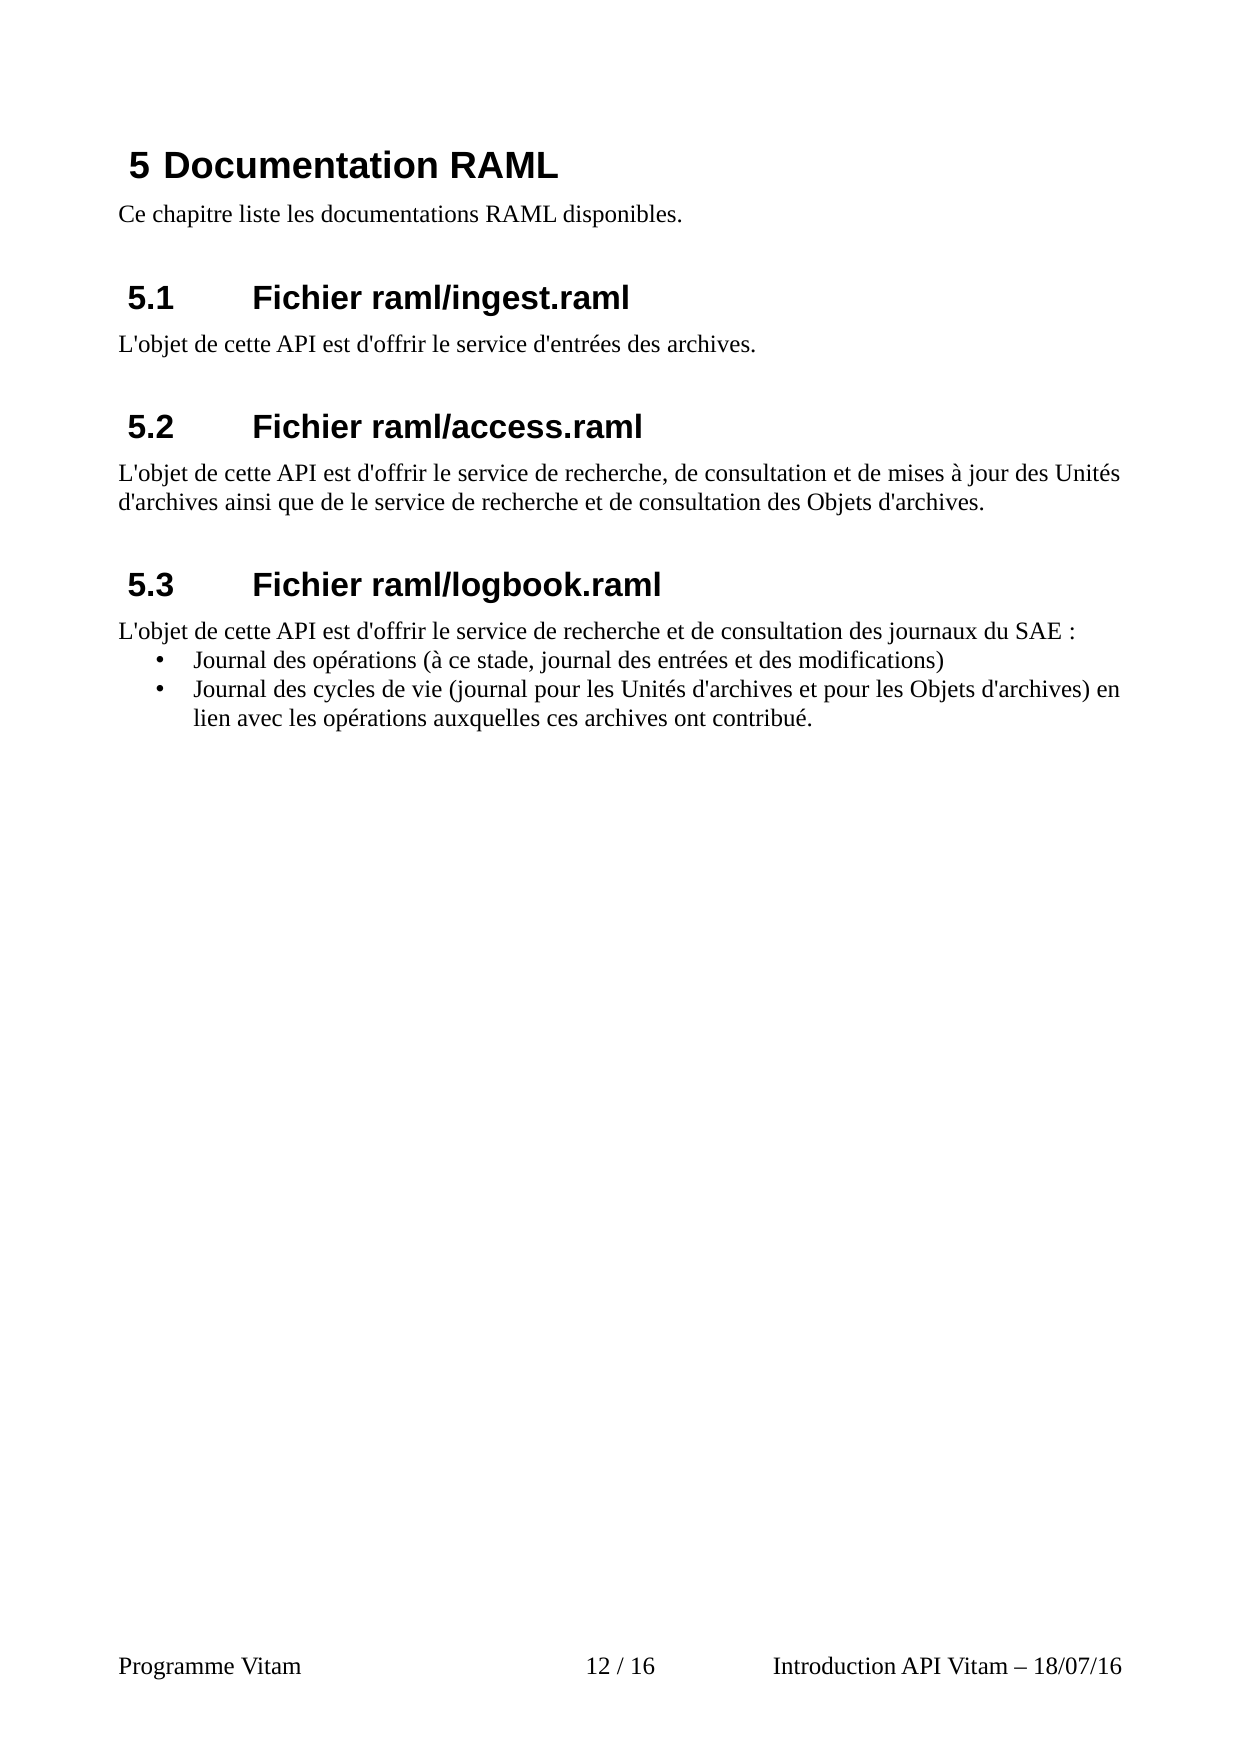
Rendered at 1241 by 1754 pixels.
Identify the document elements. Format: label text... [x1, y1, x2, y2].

subtitle Fichier raml/ingest.raml [118, 278, 1122, 316]
subtitle Documentation RAML [118, 143, 1122, 187]
text L'objet de cette API est d'offrir le service d'entrées des archives. [118, 329, 1122, 357]
text Ce chapitre liste les documentations RAML disponibles. [118, 199, 1122, 228]
list Journal des cycles de vie (journal pour les Unités d'archives et pour les Objets d'archives) en lien avec les opérations auxquelles ces archives ont contribué. [156, 674, 1122, 731]
subtitle Fichier raml/logbook.raml [118, 565, 1122, 604]
text L'objet de cette API est d'offrir le service de recherche et de consultation des journaux du SAE : [118, 616, 1122, 645]
list Journal des opérations (à ce stade, journal des entrées et des modifications) [156, 645, 1122, 674]
subtitle Fichier raml/access.raml [118, 407, 1122, 446]
text L'objet de cette API est d'offrir le service de recherche, de consultation et de mises à jour des Unités d'archives ainsi que de le service de recherche et de consultation des Objets d'archives. [118, 458, 1122, 516]
